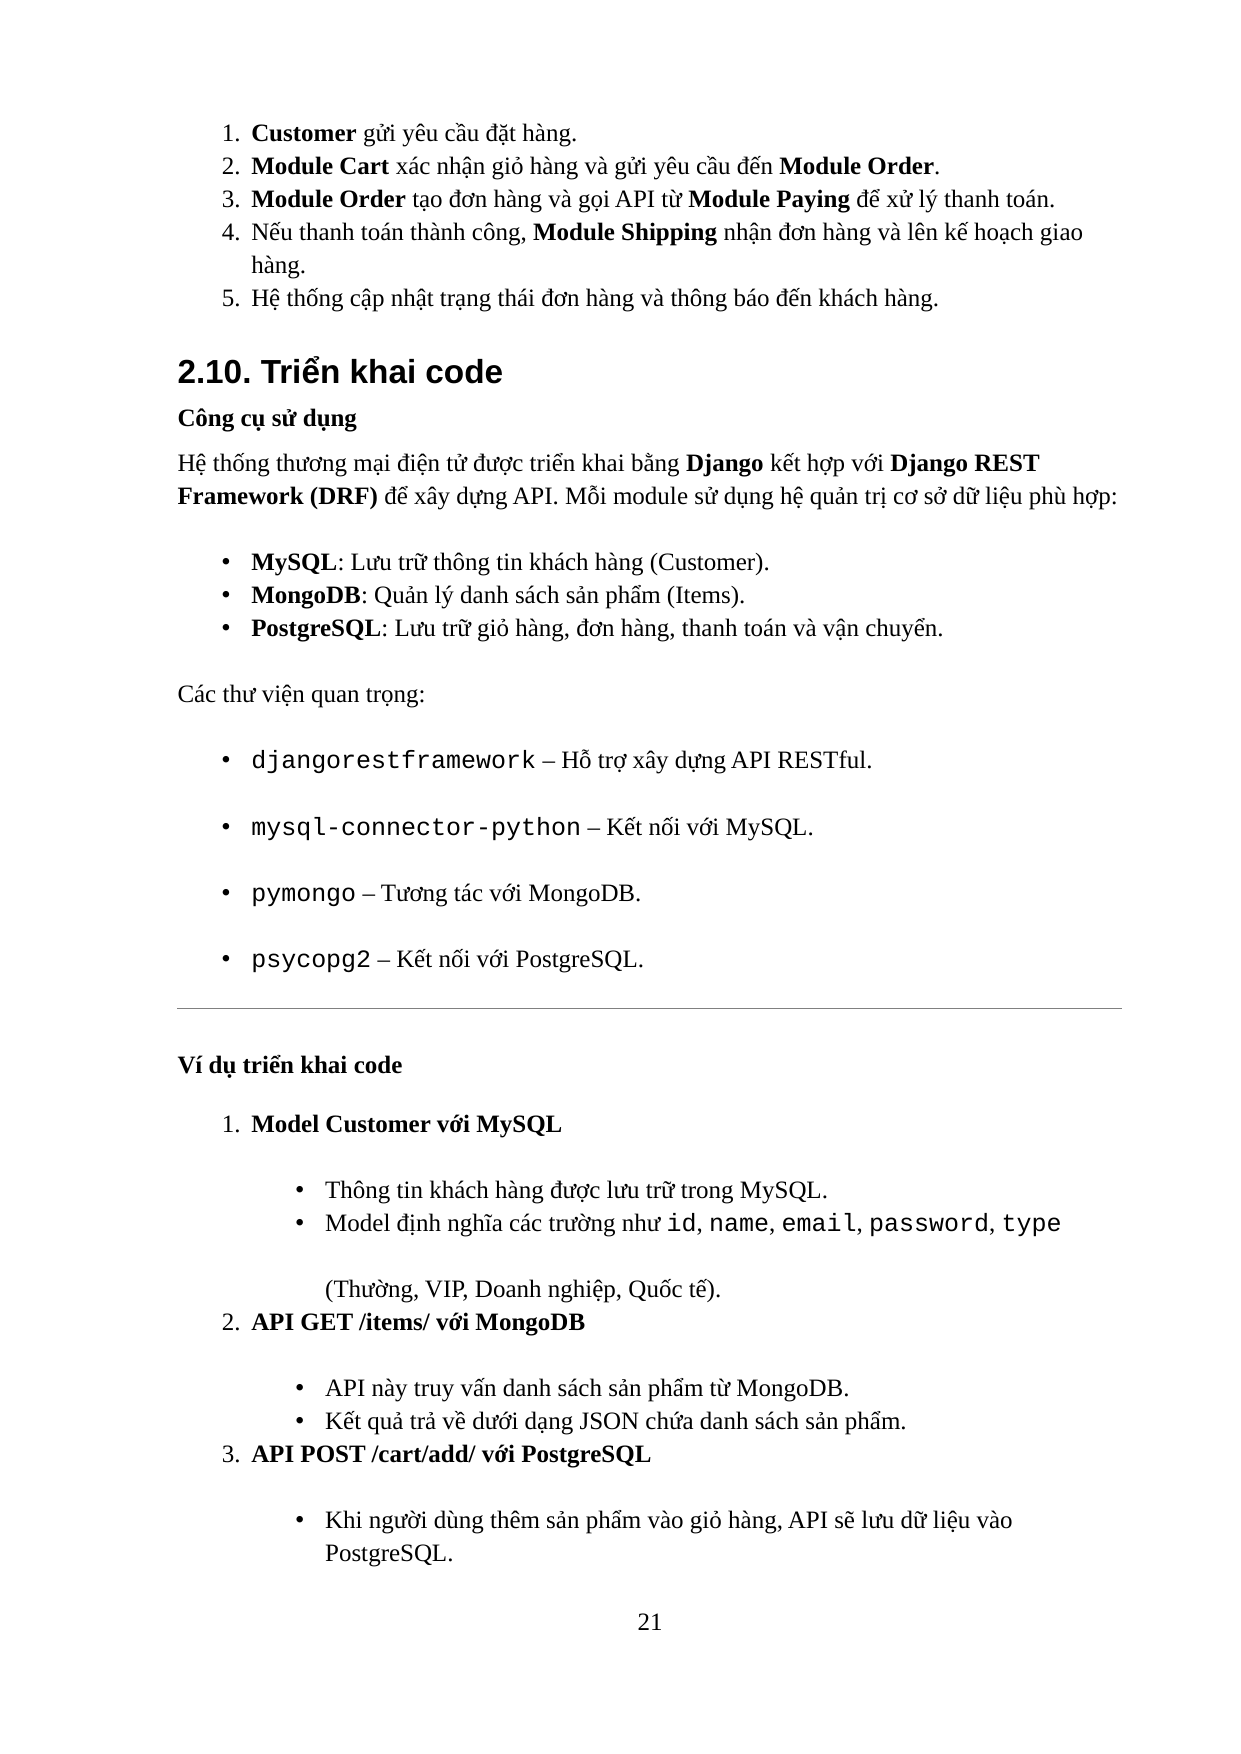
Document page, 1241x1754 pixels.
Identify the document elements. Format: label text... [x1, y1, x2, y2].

subtitle Ví dụ triển khai code [177, 1050, 1122, 1079]
list API POST /cart/add/ với PostgreSQL [222, 1439, 1122, 1468]
text Các thư viện quan trọng: [177, 661, 1122, 708]
list PostgreSQL: Lưu trữ giỏ hàng, đơn hàng, thanh toán và vận chuyển. [222, 613, 1122, 642]
list Customer gửi yêu cầu đặt hàng. [222, 118, 1122, 147]
list psycopg2 – Kết nối với PostgreSQL. [222, 913, 1122, 974]
list Module Order tạo đơn hàng và gọi API từ Module Paying để xử lý thanh toán. [222, 184, 1122, 213]
list Thông tin khách hàng được lưu trữ trong MySQL. [295, 1156, 1122, 1203]
subtitle Công cụ sử dụng [177, 403, 1122, 431]
list MySQL: Lưu trữ thông tin khách hàng (Customer). [222, 529, 1122, 576]
list djangorestframework – Hỗ trợ xây dựng API RESTful. [222, 727, 1122, 776]
list Model định nghĩa các trường như id, name, email, password, type (Thường, VIP, Doanh nghiệp, Quốc tế). [295, 1208, 1122, 1303]
list MongoDB: Quản lý danh sách sản phẩm (Items). [222, 580, 1122, 609]
list mysql-connector-python – Kết nối với MySQL. [222, 781, 1122, 842]
list API GET /items/ với MongoDB [222, 1307, 1122, 1336]
list Model Customer với MySQL [222, 1092, 1122, 1137]
text Hệ thống thương mại điện tử được triển khai bằng Django kết hợp với Django REST Framework (DRF) để xây dựng API. Mỗi module sử dụng hệ quản trị cơ sở dữ liệu phù hợp: [177, 431, 1122, 510]
list Nếu thanh toán thành công, Module Shipping nhận đơn hàng và lên kế hoạch giao hàng. [222, 217, 1122, 279]
list Hệ thống cập nhật trạng thái đơn hàng và thông báo đến khách hàng. [222, 283, 1122, 312]
list Kết quả trả về dưới dạng JSON chứa danh sách sản phẩm. [295, 1406, 1122, 1435]
list pymongo – Tương tác với MongoDB. [222, 847, 1122, 908]
list Module Cart xác nhận giỏ hàng và gửi yêu cầu đến Module Order. [222, 151, 1122, 180]
list Khi người dùng thêm sản phẩm vào giỏ hàng, API sẽ lưu dữ liệu vào PostgreSQL. [295, 1487, 1122, 1567]
list API này truy vấn danh sách sản phẩm từ MongoDB. [295, 1354, 1122, 1402]
subtitle 2.10. Triển khai code [177, 352, 1122, 390]
